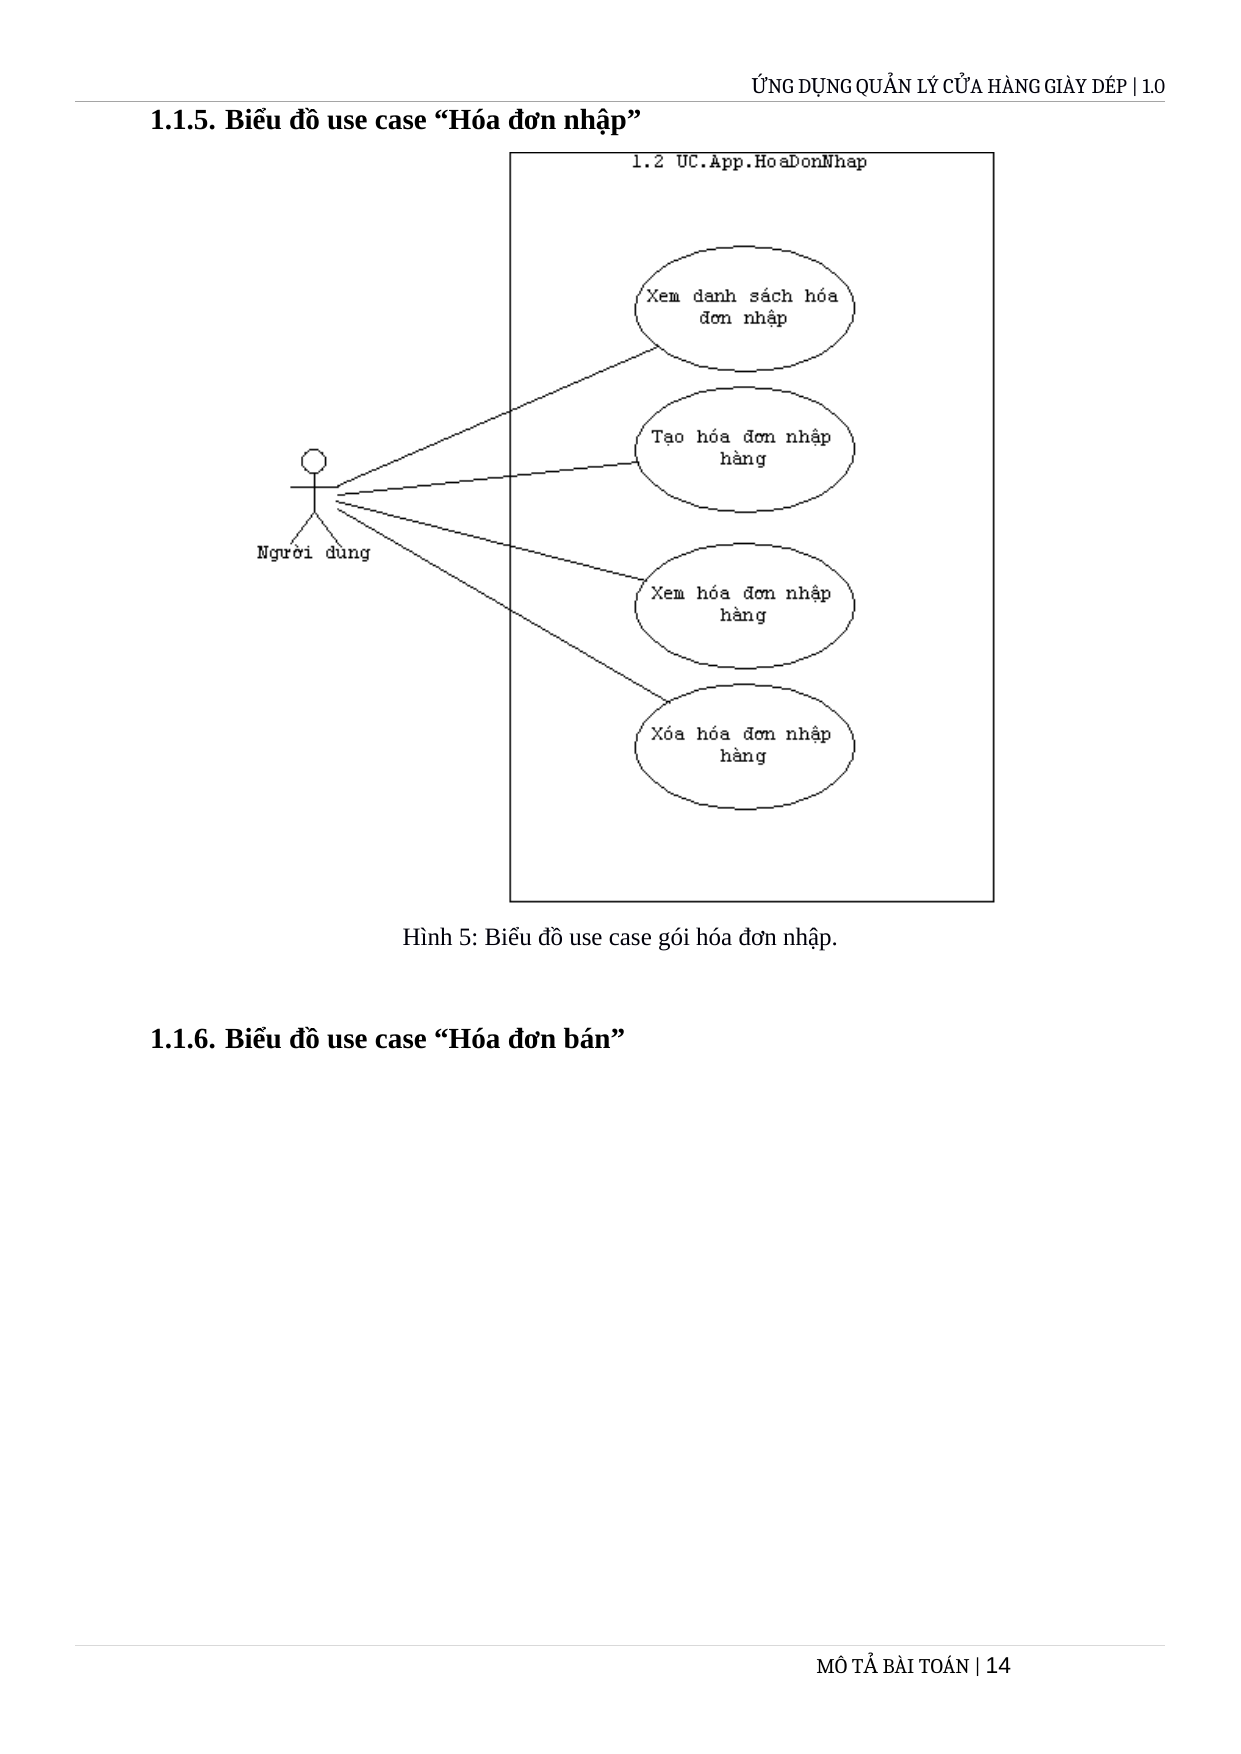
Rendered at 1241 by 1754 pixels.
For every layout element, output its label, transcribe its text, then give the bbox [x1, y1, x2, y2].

picture [239, 152, 1001, 909]
subtitle Biểu đồ use case “Hóa đơn bán” [150, 1021, 1165, 1054]
subtitle Biểu đồ use case “Hóa đơn nhập” [150, 102, 1165, 136]
text Hình 5: Biểu đồ use case gói hóa đơn nhập. [75, 922, 1165, 950]
